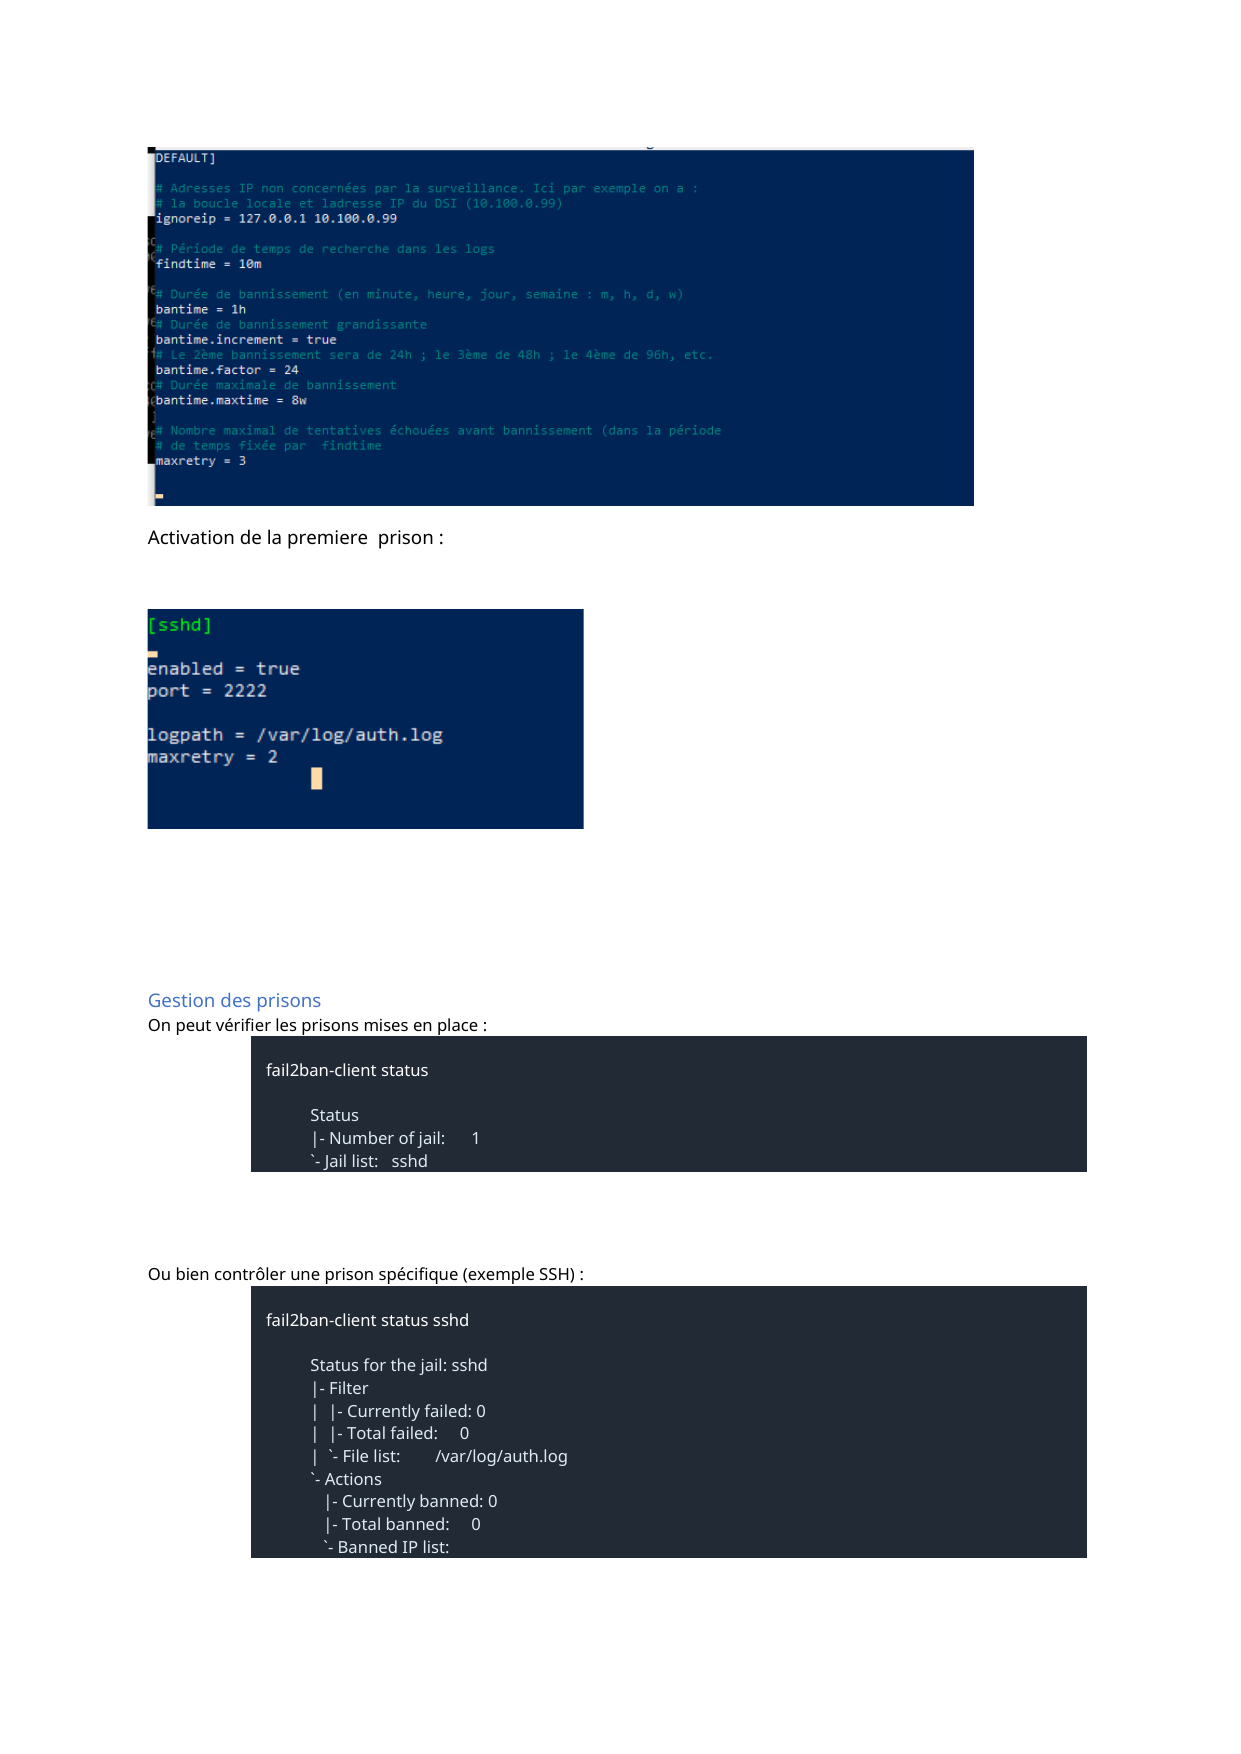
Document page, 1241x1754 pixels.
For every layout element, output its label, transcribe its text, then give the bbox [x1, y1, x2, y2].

picture [147, 609, 584, 829]
text | |- Currently failed: 0 [251, 1399, 1087, 1422]
text Activation de la premiere prison : [148, 524, 1093, 550]
text `- Banned IP list: [251, 1536, 1087, 1558]
text | `- File list: /var/log/auth.log [251, 1445, 1087, 1467]
text |- Total banned: 0 [251, 1513, 1087, 1536]
text `- Jail list: sshd [251, 1149, 1087, 1172]
text |- Number of jail: 1 [251, 1127, 1087, 1149]
text `- Actions [251, 1467, 1087, 1490]
text |- Currently banned: 0 [251, 1490, 1087, 1513]
picture [147, 147, 974, 506]
text Status for the jail: sshd [251, 1354, 1087, 1377]
text On peut vérifier les prisons mises en place : [148, 1013, 1093, 1036]
text Status [251, 1104, 1087, 1127]
text Gestion des prisons [148, 988, 1093, 1013]
text fail2ban-client status sshd [251, 1308, 1087, 1331]
text | |- Total failed: 0 [251, 1422, 1087, 1445]
text |- Filter [251, 1377, 1087, 1399]
text Ou bien contrôler une prison spécifique (exemple SSH) : [148, 1263, 1093, 1286]
text fail2ban-client status [251, 1059, 1087, 1081]
